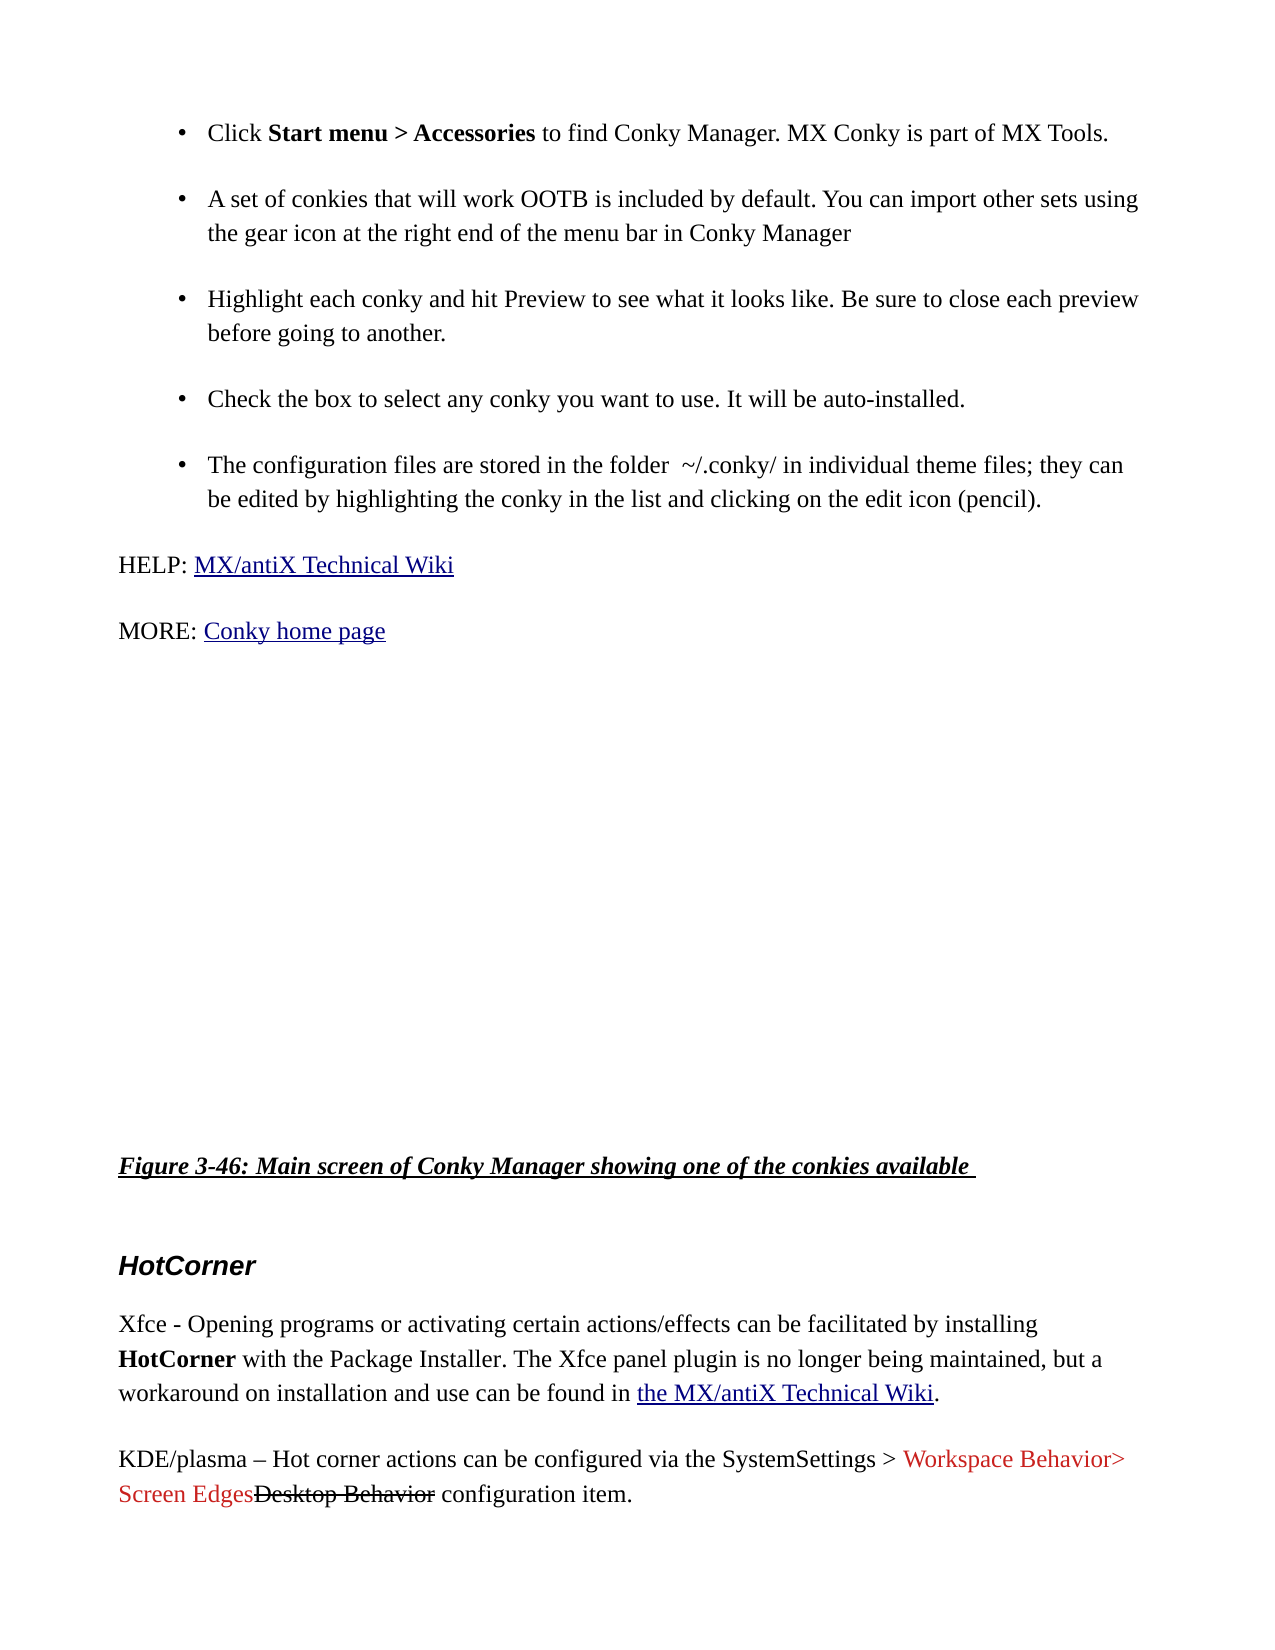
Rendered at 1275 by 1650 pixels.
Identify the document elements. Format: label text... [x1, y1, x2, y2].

text HELP: MX/antiX Technical Wiki [118, 550, 1142, 579]
list Check the box to select any conky you want to use. It will be auto-installed. [178, 384, 1141, 413]
subtitle HotCorner [118, 1249, 1157, 1281]
text KDE/plasma – Hot corner actions can be configured via the SystemSettings > Workspace Behavior> Screen EdgesDesktop Behavior configuration item. [118, 1444, 1157, 1507]
list The configuration files are stored in the folder ~/.conky/ in individual theme files; they can be edited by highlighting the conky in the list and clicking on the edit icon (pencil). [178, 450, 1141, 513]
text MORE: Conky home page [118, 616, 1142, 645]
text Xfce - Opening programs or activating certain actions/effects can be facilitated by installing HotCorner with the Package Installer. The Xfce panel plugin is no longer being maintained, but a workaround on installation and use can be found in the MX/antiX Technical Wiki. [118, 1309, 1157, 1407]
text Figure 3-46: Main screen of Conky Manager showing one of the conkies available [118, 1151, 1157, 1180]
list A set of conkies that will work OOTB is included by default. You can import other sets using the gear icon at the right end of the menu bar in Conky Manager [178, 184, 1141, 247]
list Click Start menu > Accessories to find Conky Manager. MX Conky is part of MX Tools. [178, 118, 1141, 147]
list Highlight each conky and hit Preview to see what it looks like. Be sure to close each preview before going to another. [178, 284, 1141, 347]
